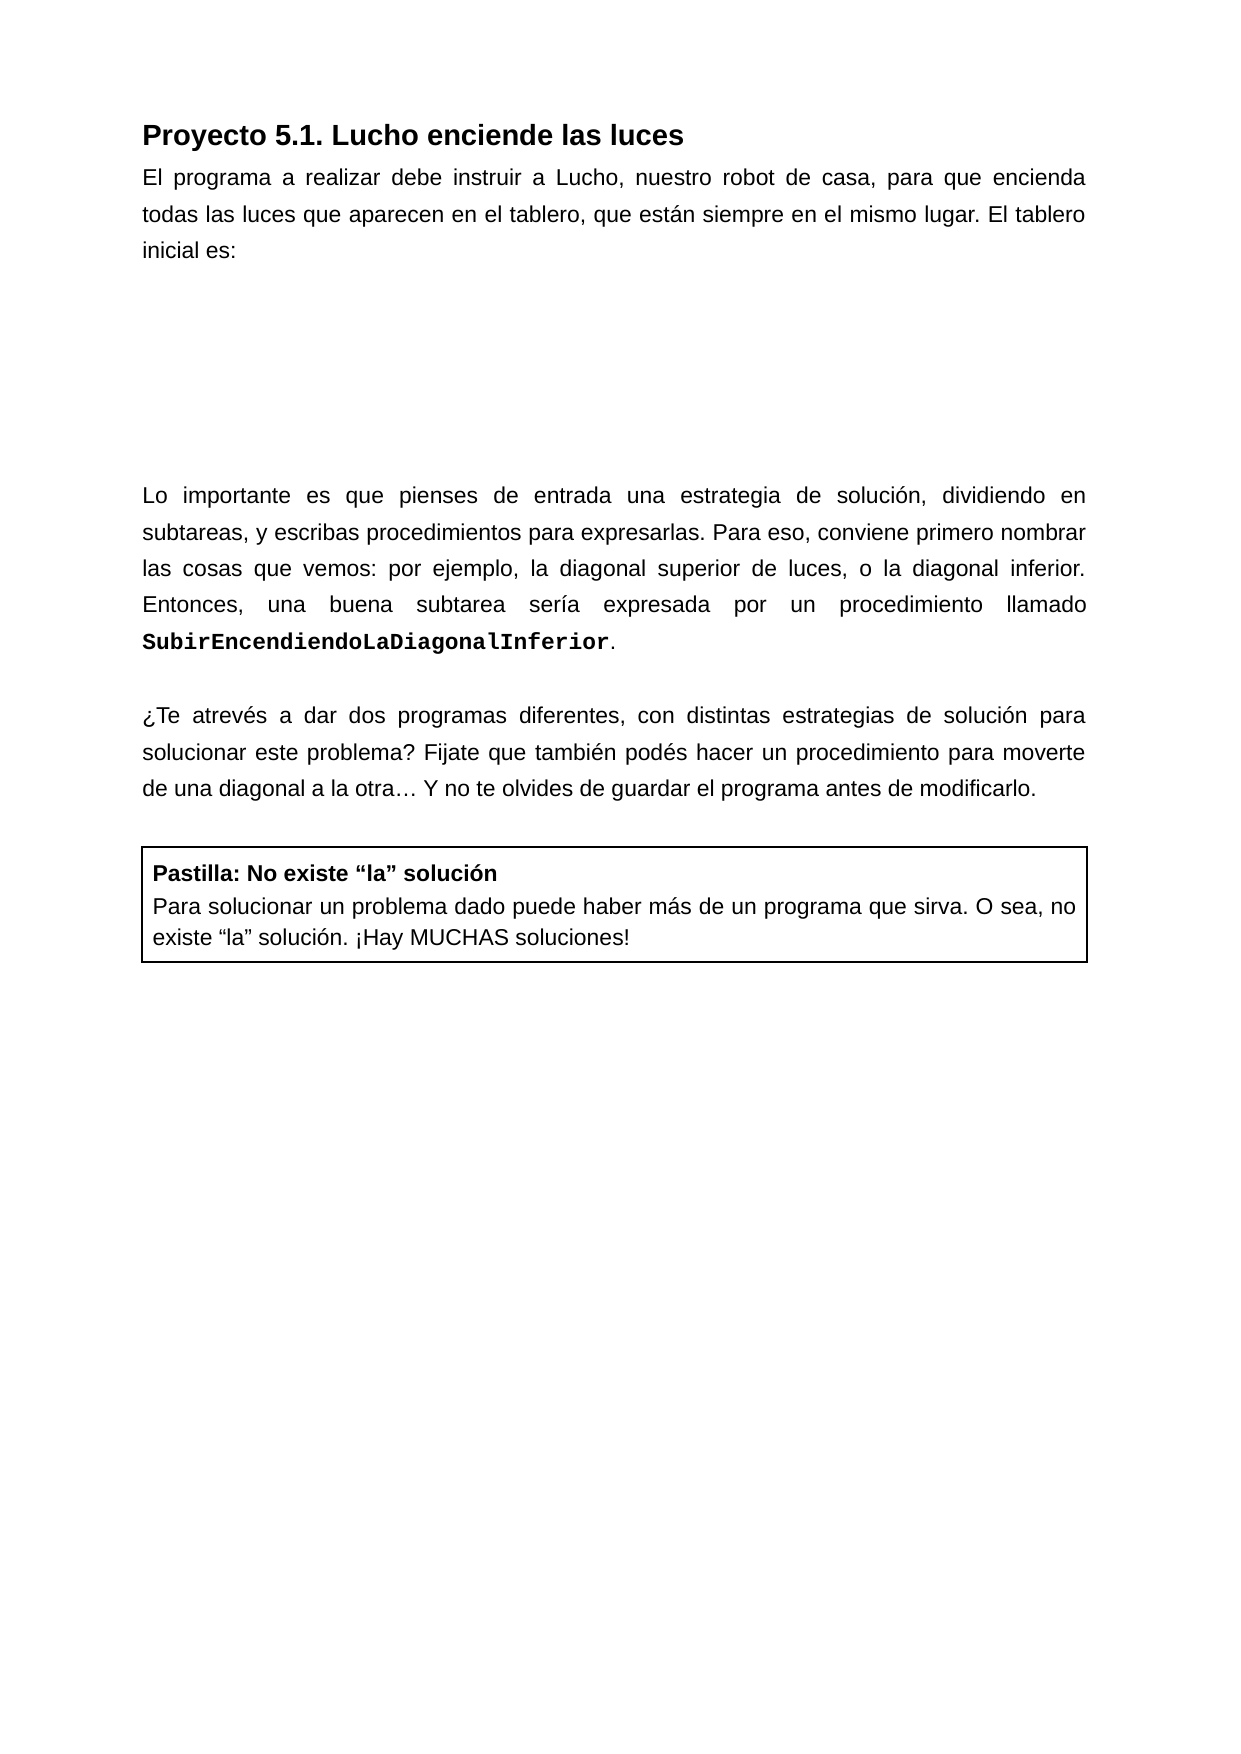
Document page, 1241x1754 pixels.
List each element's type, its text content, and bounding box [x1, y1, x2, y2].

table_header Pastilla: No existe “la” solución Para solucionar un problema dado puede haber más de un programa que sirva. O sea, no existe “la” solución. ¡Hay MUCHAS soluciones! [143, 848, 1086, 961]
text Proyecto 5.1. Lucho enciende las luces [142, 118, 1087, 152]
text El programa a realizar debe instruir a Lucho, nuestro robot de casa, para que encienda todas las luces que aparecen en el tablero, que están siempre en el mismo lugar. El tablero inicial es: [142, 164, 1087, 263]
text Lo importante es que pienses de entrada una estrategia de solución, dividiendo en subtareas, y escribas procedimientos para expresarlas. Para eso, conviene primero nombrar las cosas que vemos: por ejemplo, la diagonal superior de luces, o la diagonal inferior. Entonces, una buena subtarea sería expresada por un procedimiento llamado SubirEncendiendoLaDiagonalInferior. ¿Te atrevés a dar dos programas diferentes, con distintas estrategias de solución para solucionar este problema? Fijate que también podés hacer un procedimiento para moverte de una diagonal a la otra… Y no te olvides de guardar el programa antes de modificarlo. [142, 482, 1087, 801]
